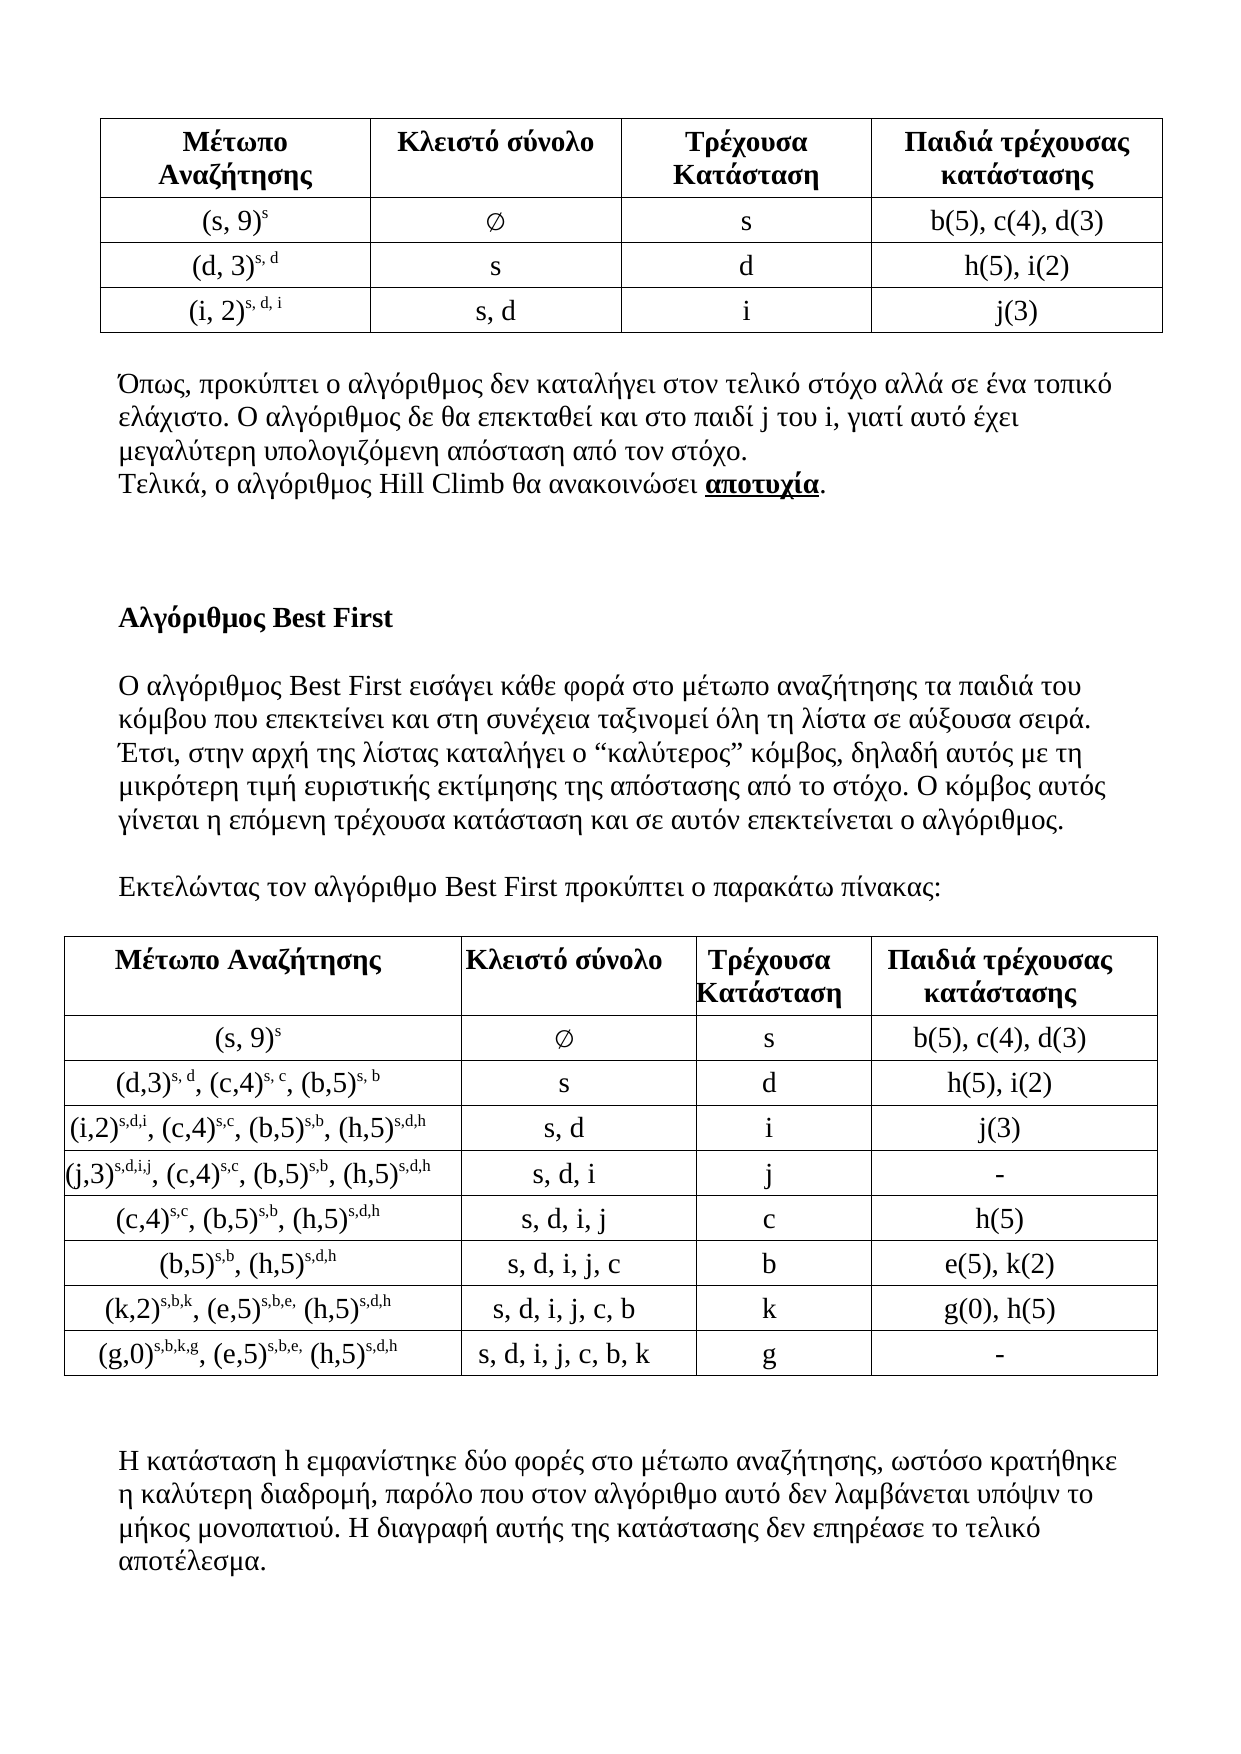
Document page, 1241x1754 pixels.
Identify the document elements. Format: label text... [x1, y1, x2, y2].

table_cell d [697, 1061, 871, 1105]
table_cell - [872, 1331, 1157, 1375]
table_cell h(5) [872, 1196, 1157, 1240]
table_cell (d,3)s, d, (c,4)s, c, (b,5)s, b [65, 1061, 461, 1105]
table_cell (s, 9)s [101, 198, 370, 242]
table_cell (k,2)s,b,k, (e,5)s,b,e, (h,5)s,d,h [65, 1286, 461, 1330]
text Ο αλγόριθμος Best First εισάγει κάθε φορά στο μέτωπο αναζήτησης τα παιδιά του κόμβου που επεκτείνει και στη συνέχεια ταξινομεί όλη τη λίστα σε αύξουσα σειρά. Έτσι, στην αρχή της λίστας καταλήγει ο “καλύτερος” κόμβος, δηλαδή αυτός με τη μικρότερη τιμή ευριστικής εκτίμησης της απόστασης από το στόχο. Ο κόμβος αυτός γίνεται η επόμενη τρέχουσα κατάσταση και σε αυτόν επεκτείνεται ο αλγόριθμος. [118, 668, 1122, 835]
table_cell (s, 9)s [65, 1016, 461, 1060]
table_cell s, d, i, j, c, b [462, 1286, 696, 1330]
text Αλγόριθμος Best First [118, 601, 1122, 634]
table_cell (j,3)s,d,i,j, (c,4)s,c, (b,5)s,b, (h,5)s,d,h [65, 1151, 461, 1195]
table_cell s, d, i [462, 1151, 696, 1195]
table_cell c [697, 1196, 871, 1240]
table_cell j(3) [872, 288, 1162, 332]
table_header Παιδιά τρέχουσας κατάστασης [872, 937, 1157, 1014]
table_cell s [371, 243, 621, 287]
table_cell h(5), i(2) [872, 1061, 1157, 1105]
table_cell i [622, 288, 871, 332]
table_cell (i,2)s,d,i, (c,4)s,c, (b,5)s,b, (h,5)s,d,h [65, 1106, 461, 1150]
table_cell b(5), c(4), d(3) [872, 198, 1162, 242]
table_header Τρέχουσα Κατάσταση [697, 937, 871, 1014]
table_header Μέτωπο Αναζήτησης [101, 119, 370, 197]
table_cell b(5), c(4), d(3) [872, 1016, 1157, 1060]
table_cell (g,0)s,b,k,g, (e,5)s,b,e, (h,5)s,d,h [65, 1331, 461, 1375]
text Η κατάσταση h εμφανίστηκε δύο φορές στο μέτωπο αναζήτησης, ωστόσο κρατήθηκε η καλύτερη διαδρομή, παρόλο που στον αλγόριθμο αυτό δεν λαμβάνεται υπόψιν το μήκος μονοπατιού. Η διαγραφή αυτής της κατάστασης δεν επηρέασε το τελικό αποτέλεσμα. [118, 1443, 1122, 1577]
text Εκτελώντας τον αλγόριθμο Best First προκύπτει ο παρακάτω πίνακας: [118, 869, 1122, 902]
table_cell - [872, 1151, 1157, 1195]
table_cell s [622, 198, 871, 242]
table_cell (b,5)s,b, (h,5)s,d,h [65, 1241, 461, 1285]
table_cell k [697, 1286, 871, 1330]
table_header Μέτωπο Αναζήτησης [65, 937, 461, 1014]
table_cell s [697, 1016, 871, 1060]
table_cell s, d, i, j, c [462, 1241, 696, 1285]
table_header Τρέχουσα Κατάσταση [622, 119, 871, 197]
table_cell s, d, i, j, c, b, k [462, 1331, 696, 1375]
table_cell s, d, i, j [462, 1196, 696, 1240]
table_cell g(0), h(5) [872, 1286, 1157, 1330]
table_cell s, d [462, 1106, 696, 1150]
table_cell (i, 2)s, d, i [101, 288, 370, 332]
table_header Κλειστό σύνολο [462, 937, 696, 1014]
text Τελικά, ο αλγόριθμος Hill Climb θα ανακοινώσει αποτυχία. [118, 466, 1122, 500]
table_cell s [462, 1061, 696, 1105]
table_cell j [697, 1151, 871, 1195]
table_cell (c,4)s,c, (b,5)s,b, (h,5)s,d,h [65, 1196, 461, 1240]
table_header Παιδιά τρέχουσας κατάστασης [872, 119, 1162, 197]
table_cell (d, 3)s, d [101, 243, 370, 287]
table_cell g [697, 1331, 871, 1375]
table_cell ∅ [462, 1016, 696, 1060]
table_cell ∅ [371, 198, 621, 242]
table_cell h(5), i(2) [872, 243, 1162, 287]
table_cell b [697, 1241, 871, 1285]
table_cell j(3) [872, 1106, 1157, 1150]
table_cell i [697, 1106, 871, 1150]
table_cell d [622, 243, 871, 287]
table_cell s, d [371, 288, 621, 332]
table_cell e(5), k(2) [872, 1241, 1157, 1285]
table_header Κλειστό σύνολο [371, 119, 621, 197]
text Όπως, προκύπτει ο αλγόριθμος δεν καταλήγει στον τελικό στόχο αλλά σε ένα τοπικό ελάχιστο. Ο αλγόριθμος δε θα επεκταθεί και στο παιδί j του i, γιατί αυτό έχει μεγαλύτερη υπολογιζόμενη απόσταση από τον στόχο. [118, 366, 1122, 466]
